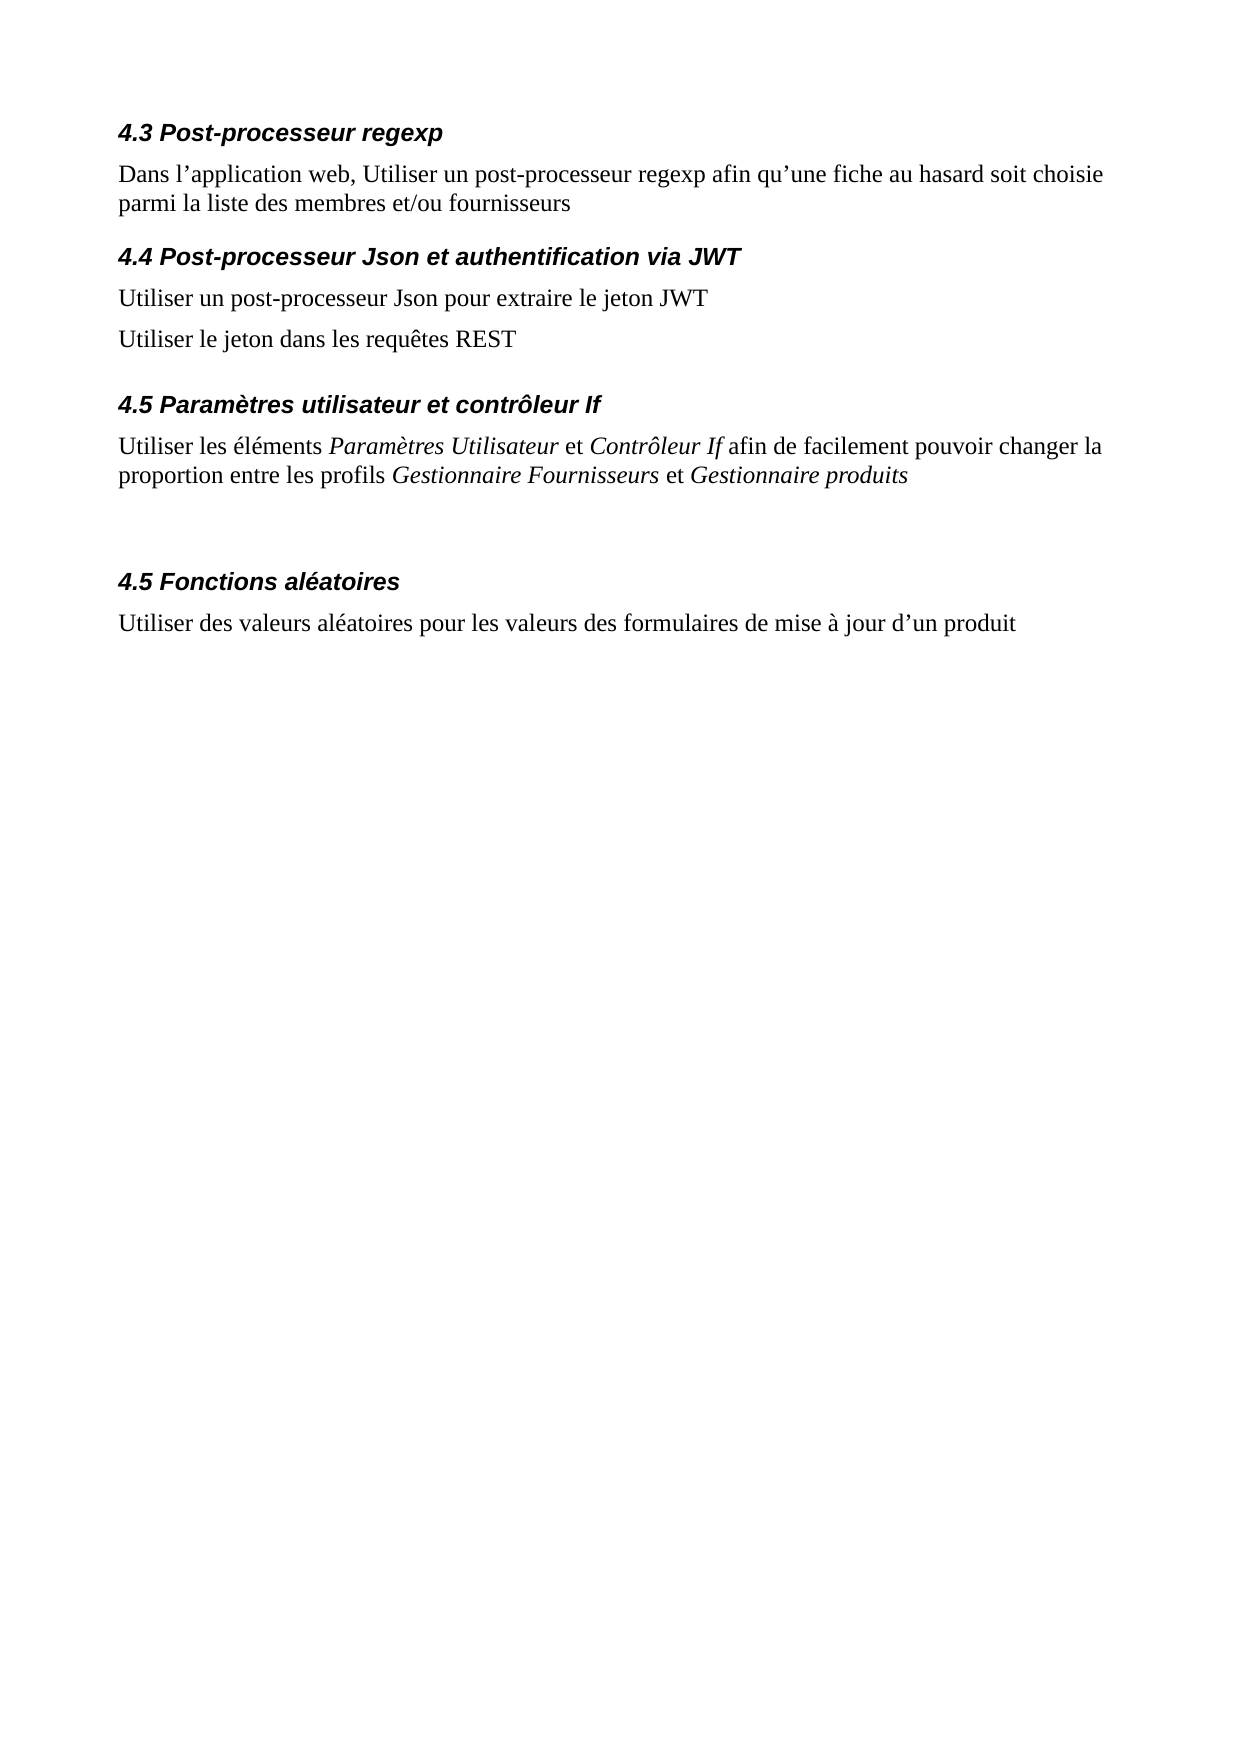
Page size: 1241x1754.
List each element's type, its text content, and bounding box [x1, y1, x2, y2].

text Utiliser les éléments Paramètres Utilisateur et Contrôleur If afin de facilement pouvoir changer la proportion entre les profils Gestionnaire Fournisseurs et Gestionnaire produits [118, 431, 1122, 489]
subtitle 4.3 Post-processeur regexp [118, 118, 1122, 147]
subtitle 4.5 Fonctions aléatoires [118, 567, 1122, 596]
subtitle 4.4 Post-processeur Json et authentification via JWT [118, 242, 1122, 270]
subtitle 4.5 Paramètres utilisateur et contrôleur If [118, 390, 1122, 419]
text Dans l’application web, Utiliser un post-processeur regexp afin qu’une fiche au hasard soit choisie parmi la liste des membres et/ou fournisseurs [118, 159, 1122, 217]
text Utiliser le jeton dans les requêtes REST [118, 324, 1122, 353]
text Utiliser des valeurs aléatoires pour les valeurs des formulaires de mise à jour d’un produit [118, 608, 1122, 637]
text Utiliser un post-processeur Json pour extraire le jeton JWT [118, 283, 1122, 311]
